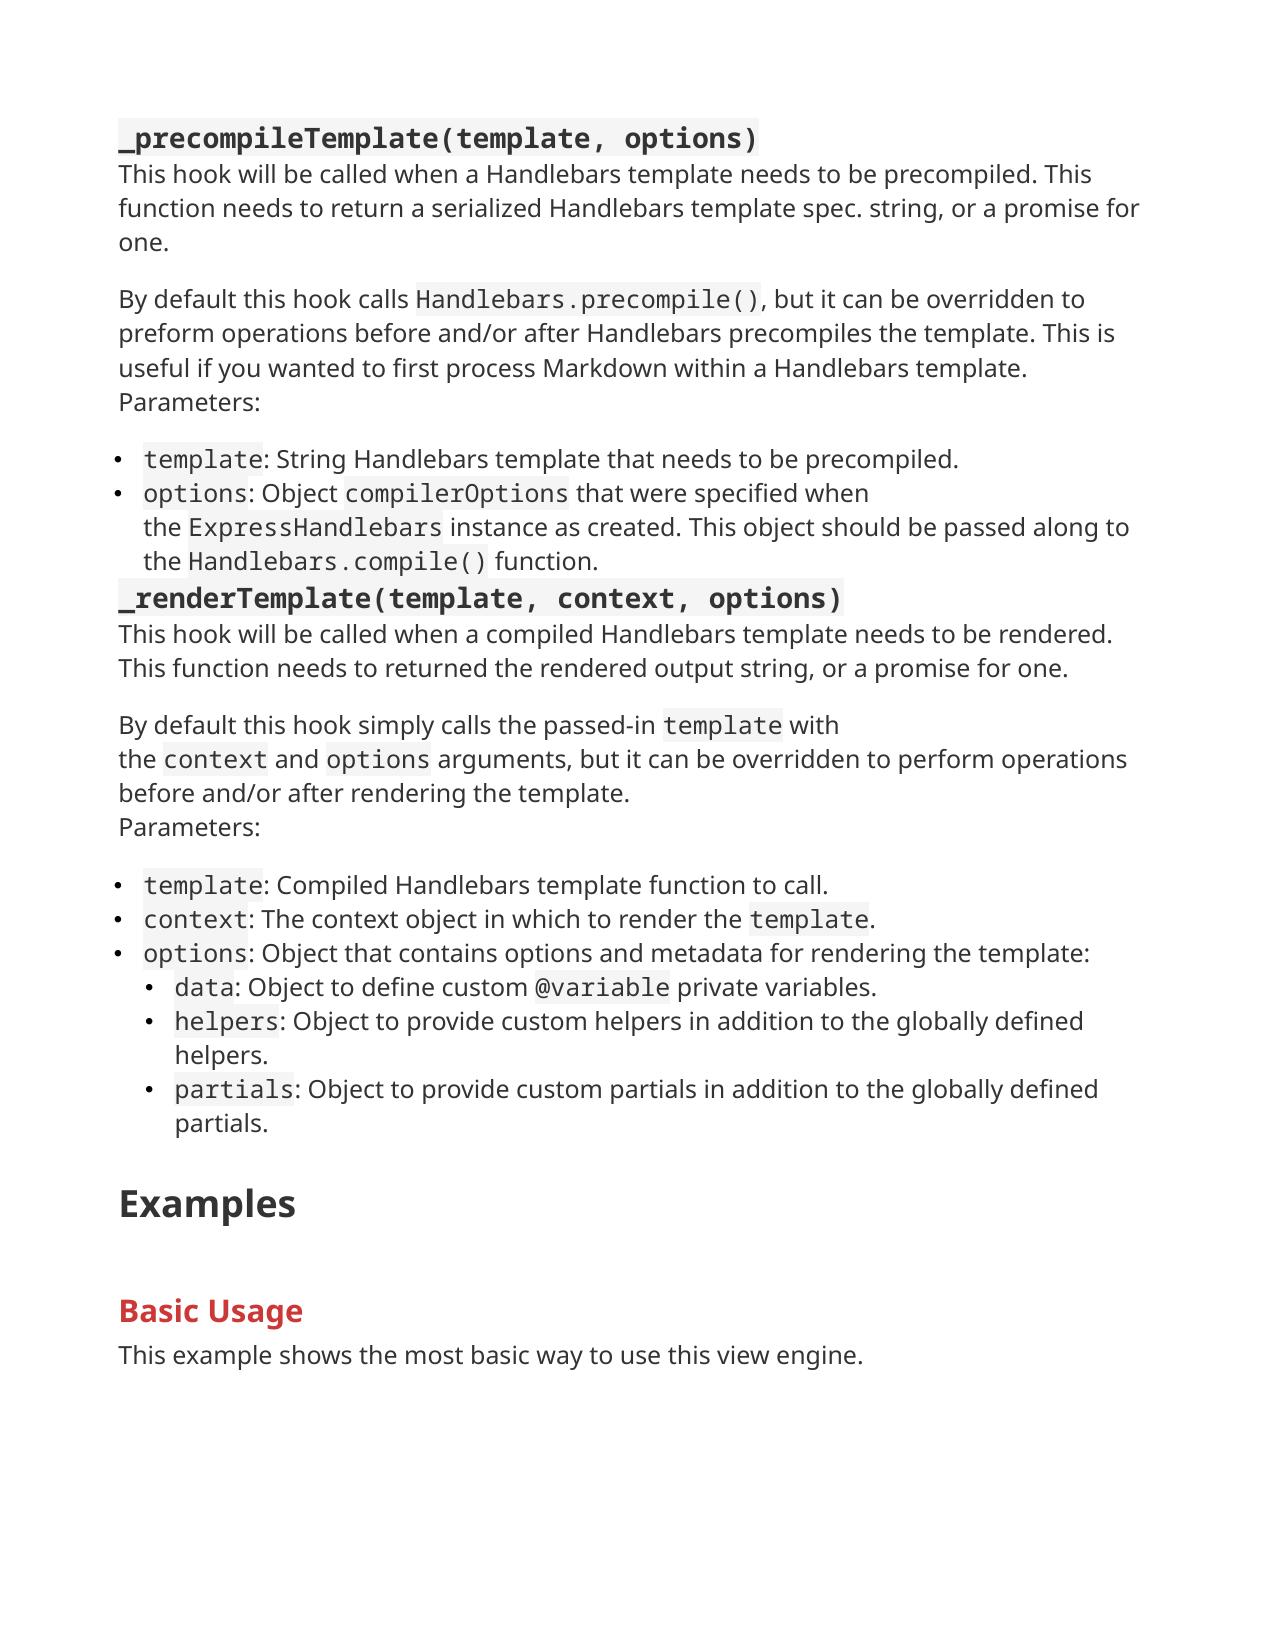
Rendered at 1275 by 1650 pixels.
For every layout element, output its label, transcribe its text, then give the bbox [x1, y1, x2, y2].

list options: Object compilerOptions that were specified when the ExpressHandlebars instance as created. This object should be passed along to the Handlebars.compile() function. [118, 476, 1157, 578]
text By default this hook calls Handlebars.precompile(), but it can be overridden to preform operations before and/or after Handlebars precompiles the template. This is useful if you wanted to first process Markdown within a Handlebars template. [118, 282, 1157, 384]
list data: Object to define custom @variable private variables. [145, 970, 1157, 1004]
subtitle Examples [118, 1178, 1157, 1229]
list partials: Object to provide custom partials in addition to the globally defined partials. [145, 1072, 1157, 1140]
text By default this hook simply calls the passed-in template with the context and options arguments, but it can be overridden to perform operations before and/or after rendering the template. [118, 708, 1157, 810]
subtitle _renderTemplate(template, context, options) [118, 578, 1157, 616]
list template: Compiled Handlebars template function to call. [118, 868, 1157, 902]
list helpers: Object to provide custom helpers in addition to the globally defined helpers. [145, 1004, 1157, 1072]
text This example shows the most basic way to use this view engine. [118, 1338, 1157, 1372]
list context: The context object in which to render the template. [118, 902, 1157, 936]
subtitle _precompileTemplate(template, options) [118, 118, 1157, 156]
subtitle Basic Usage [118, 1289, 1157, 1331]
text Parameters: [118, 384, 1157, 418]
list template: String Handlebars template that needs to be precompiled. [118, 442, 1157, 476]
text This hook will be called when a compiled Handlebars template needs to be rendered. This function needs to returned the rendered output string, or a promise for one. [118, 616, 1157, 684]
text This hook will be called when a Handlebars template needs to be precompiled. This function needs to return a serialized Handlebars template spec. string, or a promise for one. [118, 156, 1157, 259]
list options: Object that contains options and metadata for rendering the template: [118, 936, 1157, 970]
text Parameters: [118, 810, 1157, 844]
